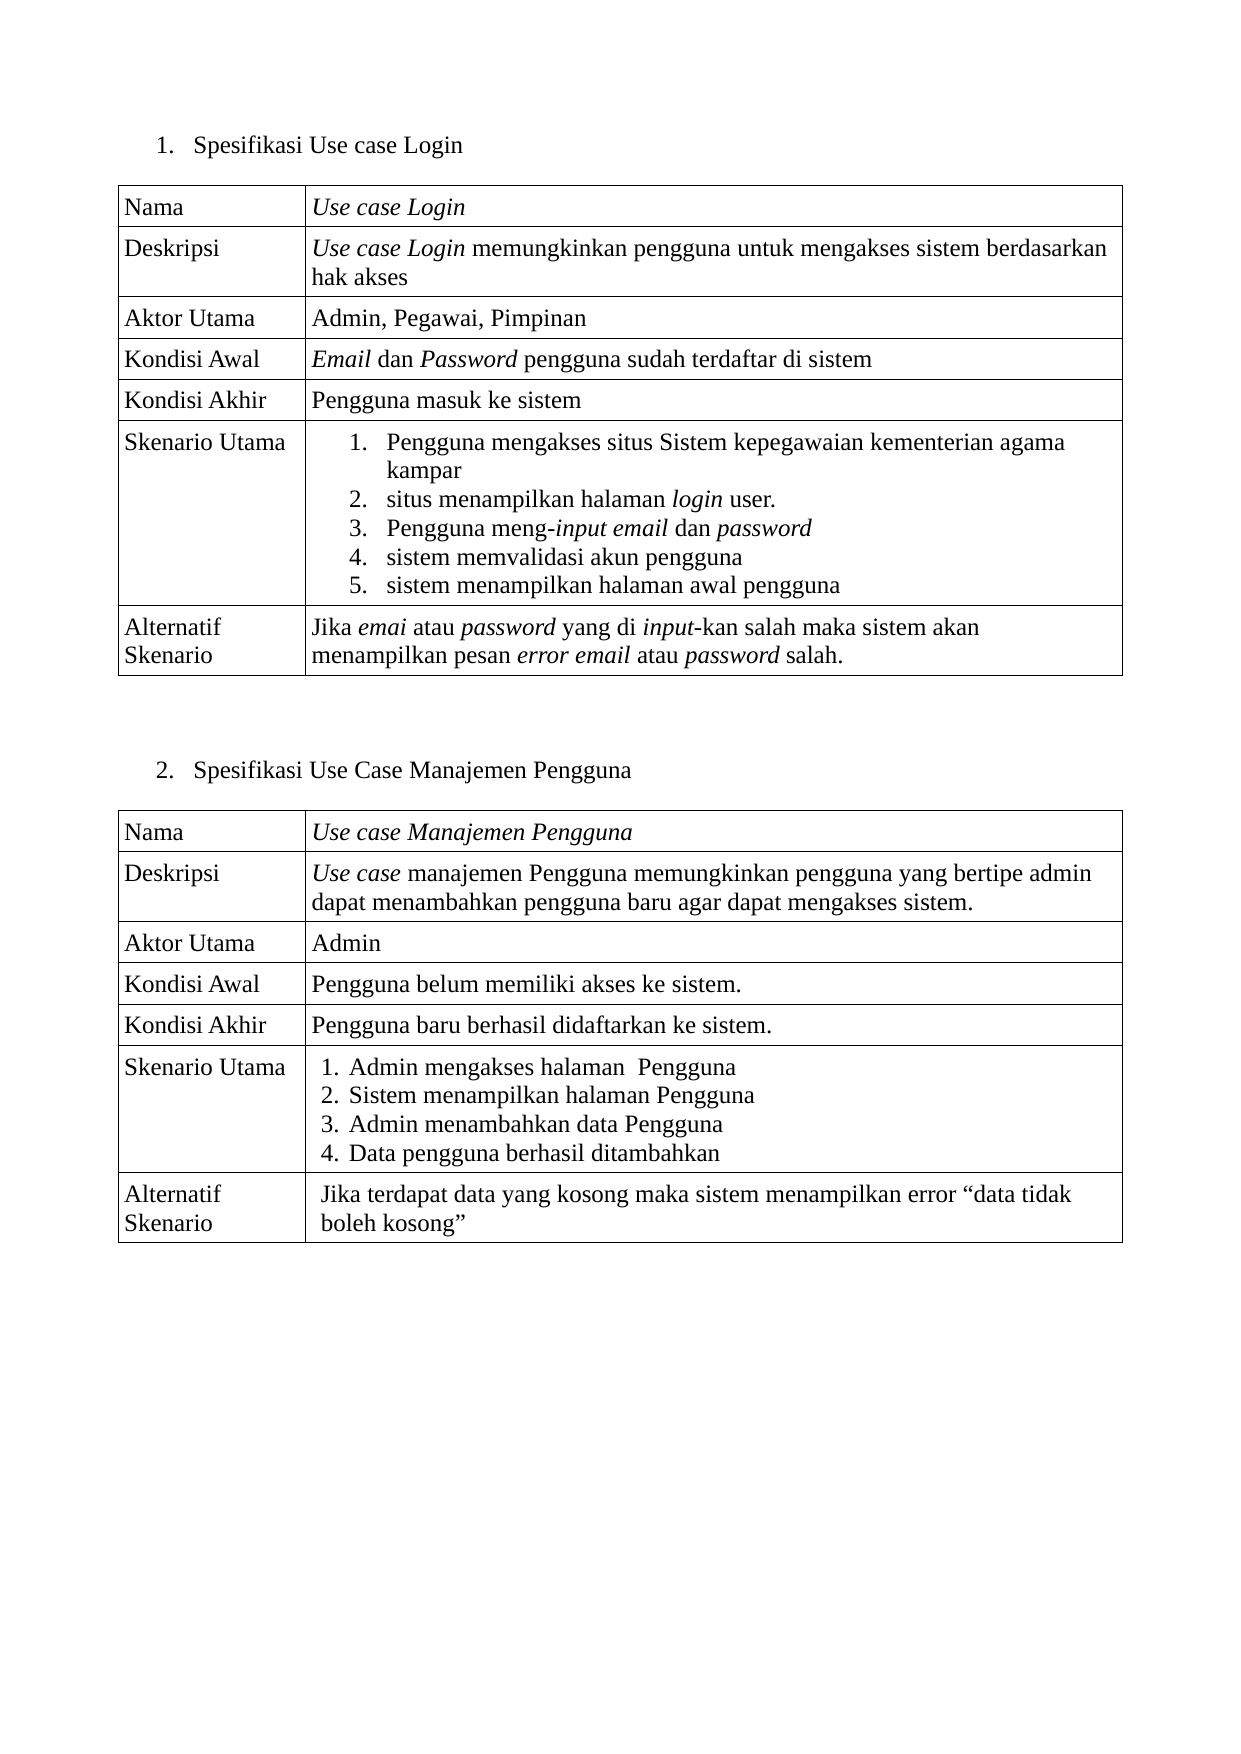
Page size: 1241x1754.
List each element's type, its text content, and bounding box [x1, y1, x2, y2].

table_cell Kondisi Awal [119, 963, 305, 1003]
table_cell Email dan Password pengguna sudah terdaftar di sistem [306, 339, 1122, 379]
table_cell Kondisi Akhir [119, 380, 305, 420]
table_cell Alternatif Skenario [119, 606, 305, 675]
table_cell Deskripsi [119, 227, 305, 296]
table_cell Pengguna masuk ke sistem [306, 380, 1122, 420]
table_cell Deskripsi [119, 852, 305, 921]
table_cell Aktor Utama [119, 922, 305, 962]
table_header Use case Login [306, 186, 1122, 226]
table_cell Alternatif Skenario [119, 1173, 305, 1242]
table_cell Pengguna belum memiliki akses ke sistem. [306, 963, 1122, 1003]
table_cell Use case manajemen Pengguna memungkinkan pengguna yang bertipe admin dapat menambahkan pengguna baru agar dapat mengakses sistem. [306, 852, 1122, 921]
table_header Nama [119, 811, 305, 851]
table_cell Aktor Utama [119, 297, 305, 337]
list Spesifikasi Use Case Manajemen Pengguna [156, 755, 1122, 783]
table_cell Admin mengakses halaman Pengguna Sistem menampilkan halaman Pengguna Admin menambahkan data Pengguna Data pengguna berhasil ditambahkan [306, 1046, 1122, 1172]
table_cell Pengguna mengakses situs Sistem kepegawaian kementerian agama kampar situs menampilkan halaman login user. Pengguna meng-input email dan password sistem memvalidasi akun pengguna sistem menampilkan halaman awal pengguna [306, 421, 1122, 605]
table_cell Skenario Utama [119, 1046, 305, 1172]
table_cell Kondisi Akhir [119, 1005, 305, 1045]
table_cell Admin, Pegawai, Pimpinan [306, 297, 1122, 337]
table_cell Jika terdapat data yang kosong maka sistem menampilkan error “data tidak boleh kosong” [306, 1173, 1122, 1242]
table_header Use case Manajemen Pengguna [306, 811, 1122, 851]
table_cell Jika emai atau password yang di input-kan salah maka sistem akan menampilkan pesan error email atau password salah. [306, 606, 1122, 675]
table_cell Skenario Utama [119, 421, 305, 605]
table_cell Admin [306, 922, 1122, 962]
table_cell Kondisi Awal [119, 339, 305, 379]
table_cell Use case Login memungkinkan pengguna untuk mengakses sistem berdasarkan hak akses [306, 227, 1122, 296]
table_cell Pengguna baru berhasil didaftarkan ke sistem. [306, 1005, 1122, 1045]
table_header Nama [119, 186, 305, 226]
list Spesifikasi Use case Login [156, 130, 1122, 159]
